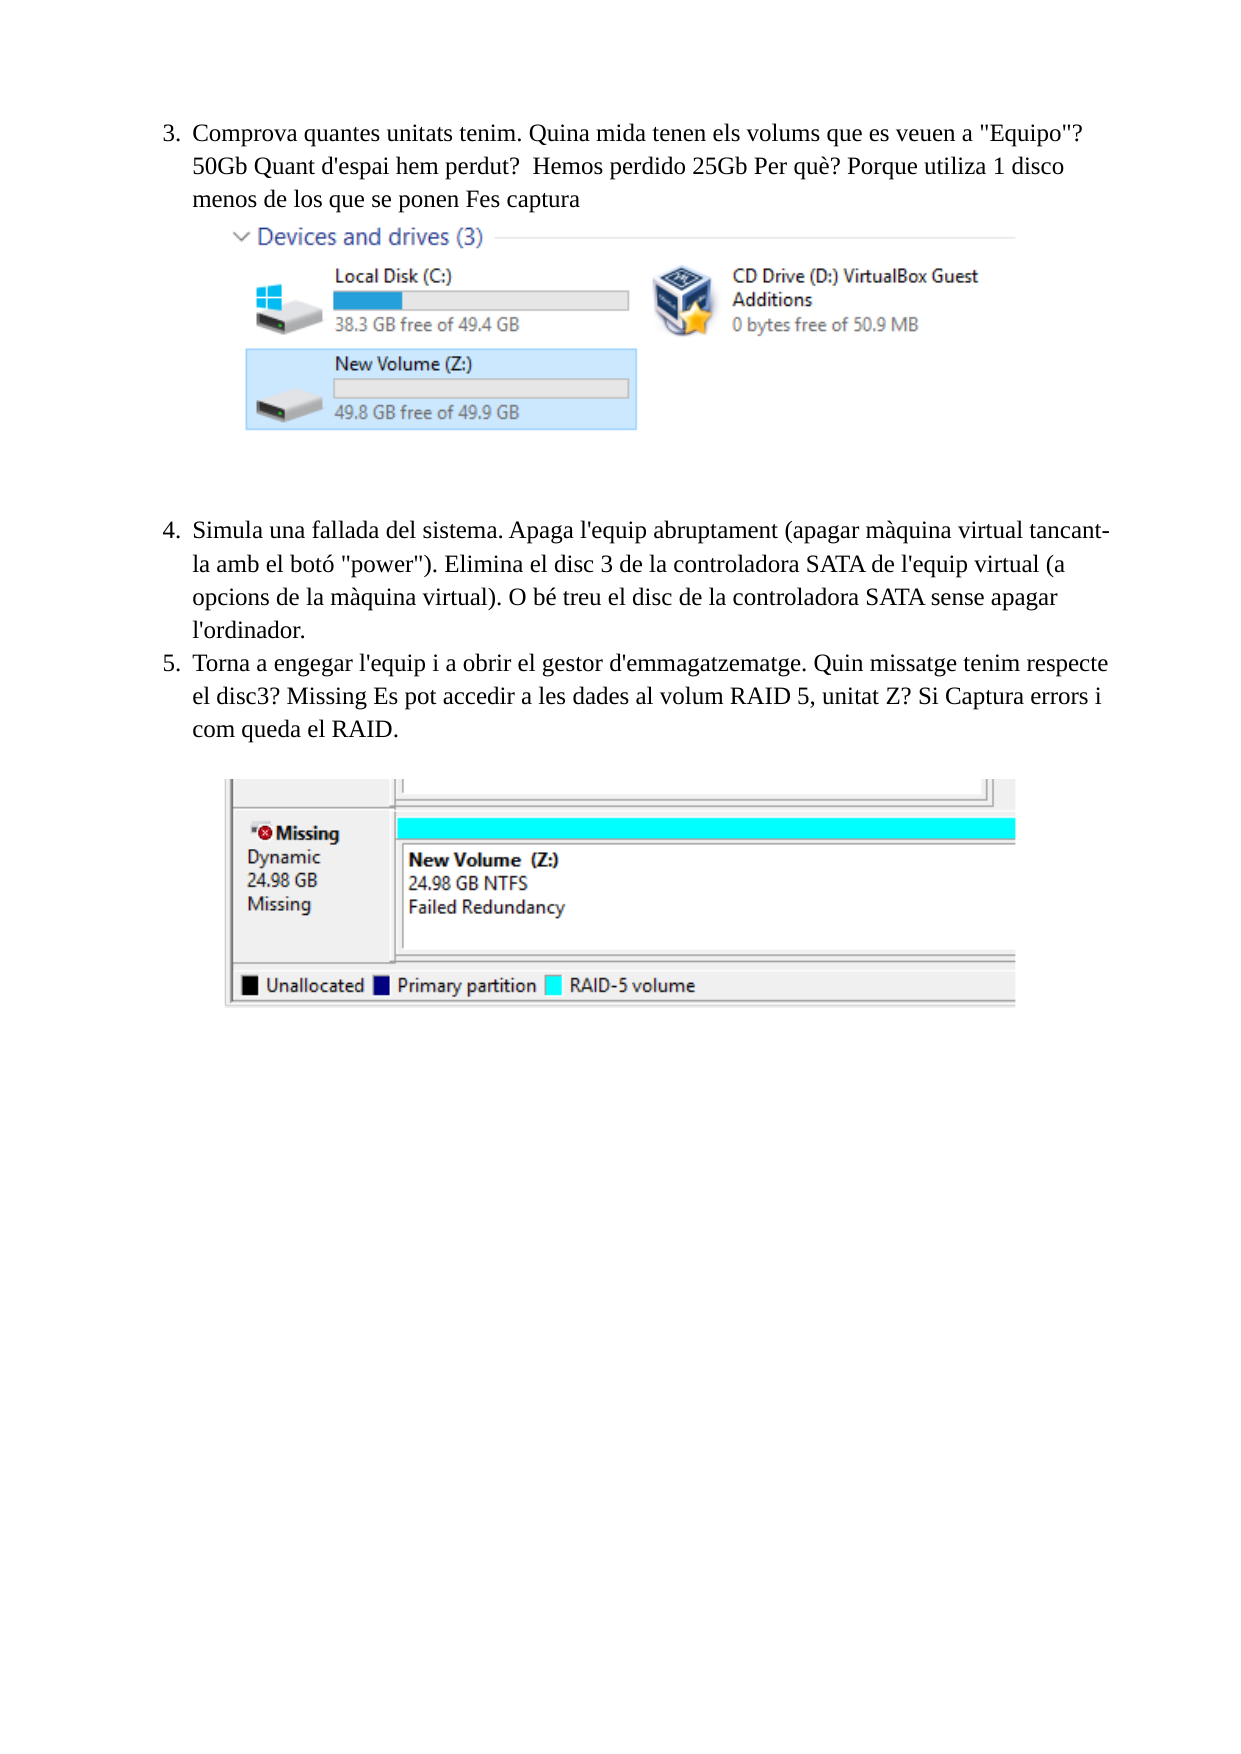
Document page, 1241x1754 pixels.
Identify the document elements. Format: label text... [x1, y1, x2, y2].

list Torna a engegar l'equip i a obrir el gestor d'emmagatzematge. Quin missatge tenim respecte el disc3? Missing Es pot accedir a les dades al volum RAID 5, unitat Z? Si Captura errors i com queda el RAID. [162, 648, 1122, 742]
list Comprova quantes unitats tenim. Quina mida tenen els volums que es veuen a "Equipo"? 50Gb Quant d'espai hem perdut? Hemos perdido 25Gb Per què? Porque utiliza 1 disco menos de los que se ponen Fes captura [162, 118, 1122, 213]
list Simula una fallada del sistema. Apaga l'equip abruptament (apagar màquina virtual tancant-la amb el botó "power"). Elimina el disc 3 de la controladora SATA de l'equip virtual (a opcions de la màquina virtual). O bé treu el disc de la controladora SATA sense apagar l'ordinador. [162, 516, 1122, 643]
picture [224, 779, 1016, 1008]
picture [224, 217, 1016, 446]
